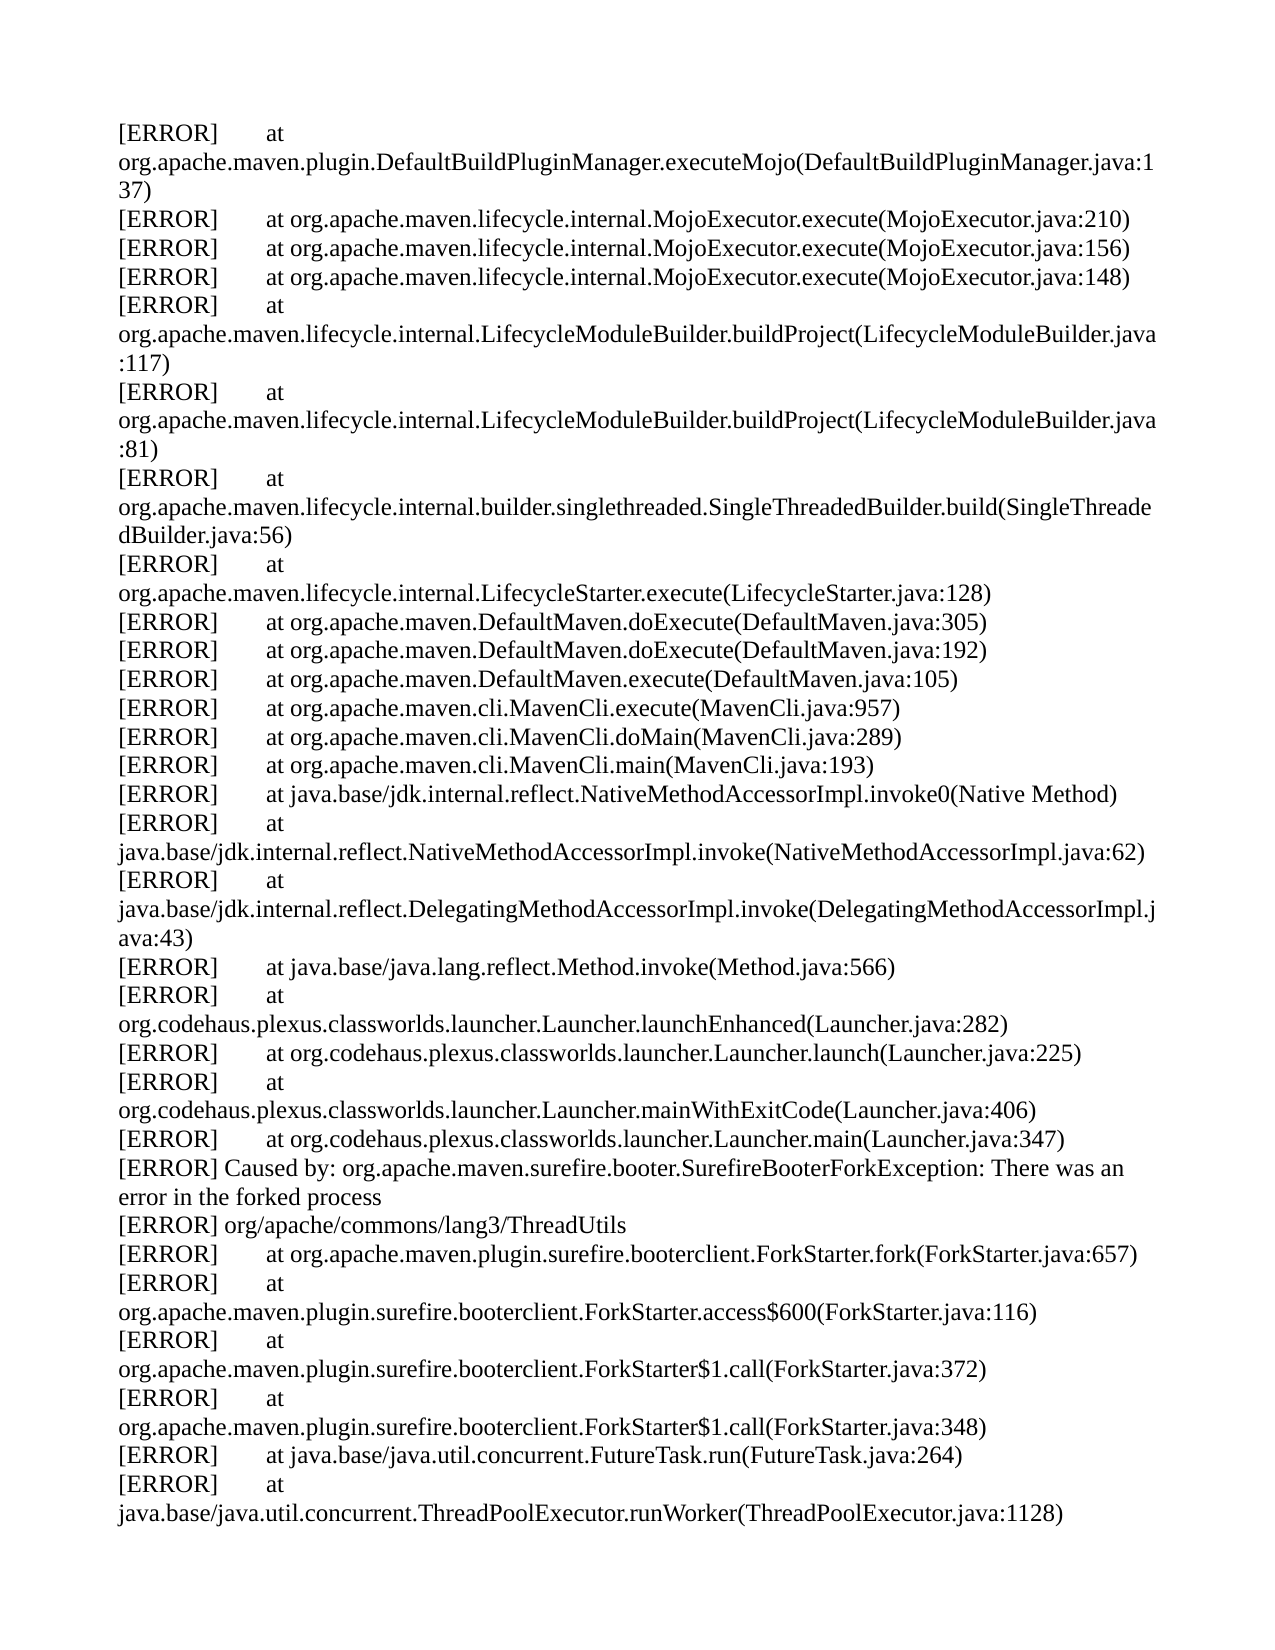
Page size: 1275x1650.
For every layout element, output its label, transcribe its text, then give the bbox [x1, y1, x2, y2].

text [ERROR] org/apache/commons/lang3/ThreadUtils [118, 1211, 1157, 1239]
text [ERROR] at org.apache.maven.cli.MavenCli.doMain(MavenCli.java:289) [118, 722, 1157, 751]
text [ERROR] at java.base/java.lang.reflect.Method.invoke(Method.java:566) [118, 952, 1157, 981]
text [ERROR] at org.codehaus.plexus.classworlds.launcher.Launcher.launchEnhanced(Launcher.java:282) [118, 981, 1157, 1038]
text [ERROR] at org.apache.maven.lifecycle.internal.LifecycleStarter.execute(LifecycleStarter.java:128) [118, 549, 1157, 607]
text [ERROR] at org.apache.maven.lifecycle.internal.MojoExecutor.execute(MojoExecutor.java:148) [118, 262, 1157, 291]
text [ERROR] at org.apache.maven.cli.MavenCli.execute(MavenCli.java:957) [118, 693, 1157, 722]
text [ERROR] at org.apache.maven.DefaultMaven.execute(DefaultMaven.java:105) [118, 664, 1157, 693]
text [ERROR] at org.apache.maven.lifecycle.internal.LifecycleModuleBuilder.buildProject(LifecycleModuleBuilder.java:117) [118, 291, 1157, 377]
text [ERROR] at java.base/java.util.concurrent.ThreadPoolExecutor.runWorker(ThreadPoolExecutor.java:1128) [118, 1469, 1157, 1527]
text [ERROR] at java.base/java.util.concurrent.FutureTask.run(FutureTask.java:264) [118, 1441, 1157, 1469]
text [ERROR] at org.codehaus.plexus.classworlds.launcher.Launcher.main(Launcher.java:347) [118, 1124, 1157, 1153]
text [ERROR] at java.base/jdk.internal.reflect.NativeMethodAccessorImpl.invoke0(Native Method) [118, 779, 1157, 808]
text [ERROR] at org.apache.maven.plugin.DefaultBuildPluginManager.executeMojo(DefaultBuildPluginManager.java:137) [118, 118, 1157, 204]
text [ERROR] at org.apache.maven.lifecycle.internal.MojoExecutor.execute(MojoExecutor.java:156) [118, 233, 1157, 262]
text [ERROR] at org.apache.maven.cli.MavenCli.main(MavenCli.java:193) [118, 751, 1157, 779]
text [ERROR] at org.apache.maven.plugin.surefire.booterclient.ForkStarter$1.call(ForkStarter.java:372) [118, 1326, 1157, 1383]
text [ERROR] at org.apache.maven.lifecycle.internal.MojoExecutor.execute(MojoExecutor.java:210) [118, 204, 1157, 233]
text [ERROR] at org.codehaus.plexus.classworlds.launcher.Launcher.mainWithExitCode(Launcher.java:406) [118, 1067, 1157, 1124]
text [ERROR] at org.apache.maven.lifecycle.internal.builder.singlethreaded.SingleThreadedBuilder.build(SingleThreadedBuilder.java:56) [118, 463, 1157, 549]
text [ERROR] at org.apache.maven.DefaultMaven.doExecute(DefaultMaven.java:305) [118, 607, 1157, 636]
text [ERROR] at java.base/jdk.internal.reflect.DelegatingMethodAccessorImpl.invoke(DelegatingMethodAccessorImpl.java:43) [118, 866, 1157, 952]
text [ERROR] Caused by: org.apache.maven.surefire.booter.SurefireBooterForkException: There was an error in the forked process [118, 1153, 1157, 1211]
text [ERROR] at org.apache.maven.plugin.surefire.booterclient.ForkStarter$1.call(ForkStarter.java:348) [118, 1383, 1157, 1441]
text [ERROR] at org.apache.maven.DefaultMaven.doExecute(DefaultMaven.java:192) [118, 636, 1157, 664]
text [ERROR] at org.apache.maven.lifecycle.internal.LifecycleModuleBuilder.buildProject(LifecycleModuleBuilder.java:81) [118, 377, 1157, 463]
text [ERROR] at org.apache.maven.plugin.surefire.booterclient.ForkStarter.access$600(ForkStarter.java:116) [118, 1268, 1157, 1326]
text [ERROR] at org.apache.maven.plugin.surefire.booterclient.ForkStarter.fork(ForkStarter.java:657) [118, 1239, 1157, 1268]
text [ERROR] at java.base/jdk.internal.reflect.NativeMethodAccessorImpl.invoke(NativeMethodAccessorImpl.java:62) [118, 808, 1157, 866]
text [ERROR] at org.codehaus.plexus.classworlds.launcher.Launcher.launch(Launcher.java:225) [118, 1038, 1157, 1067]
